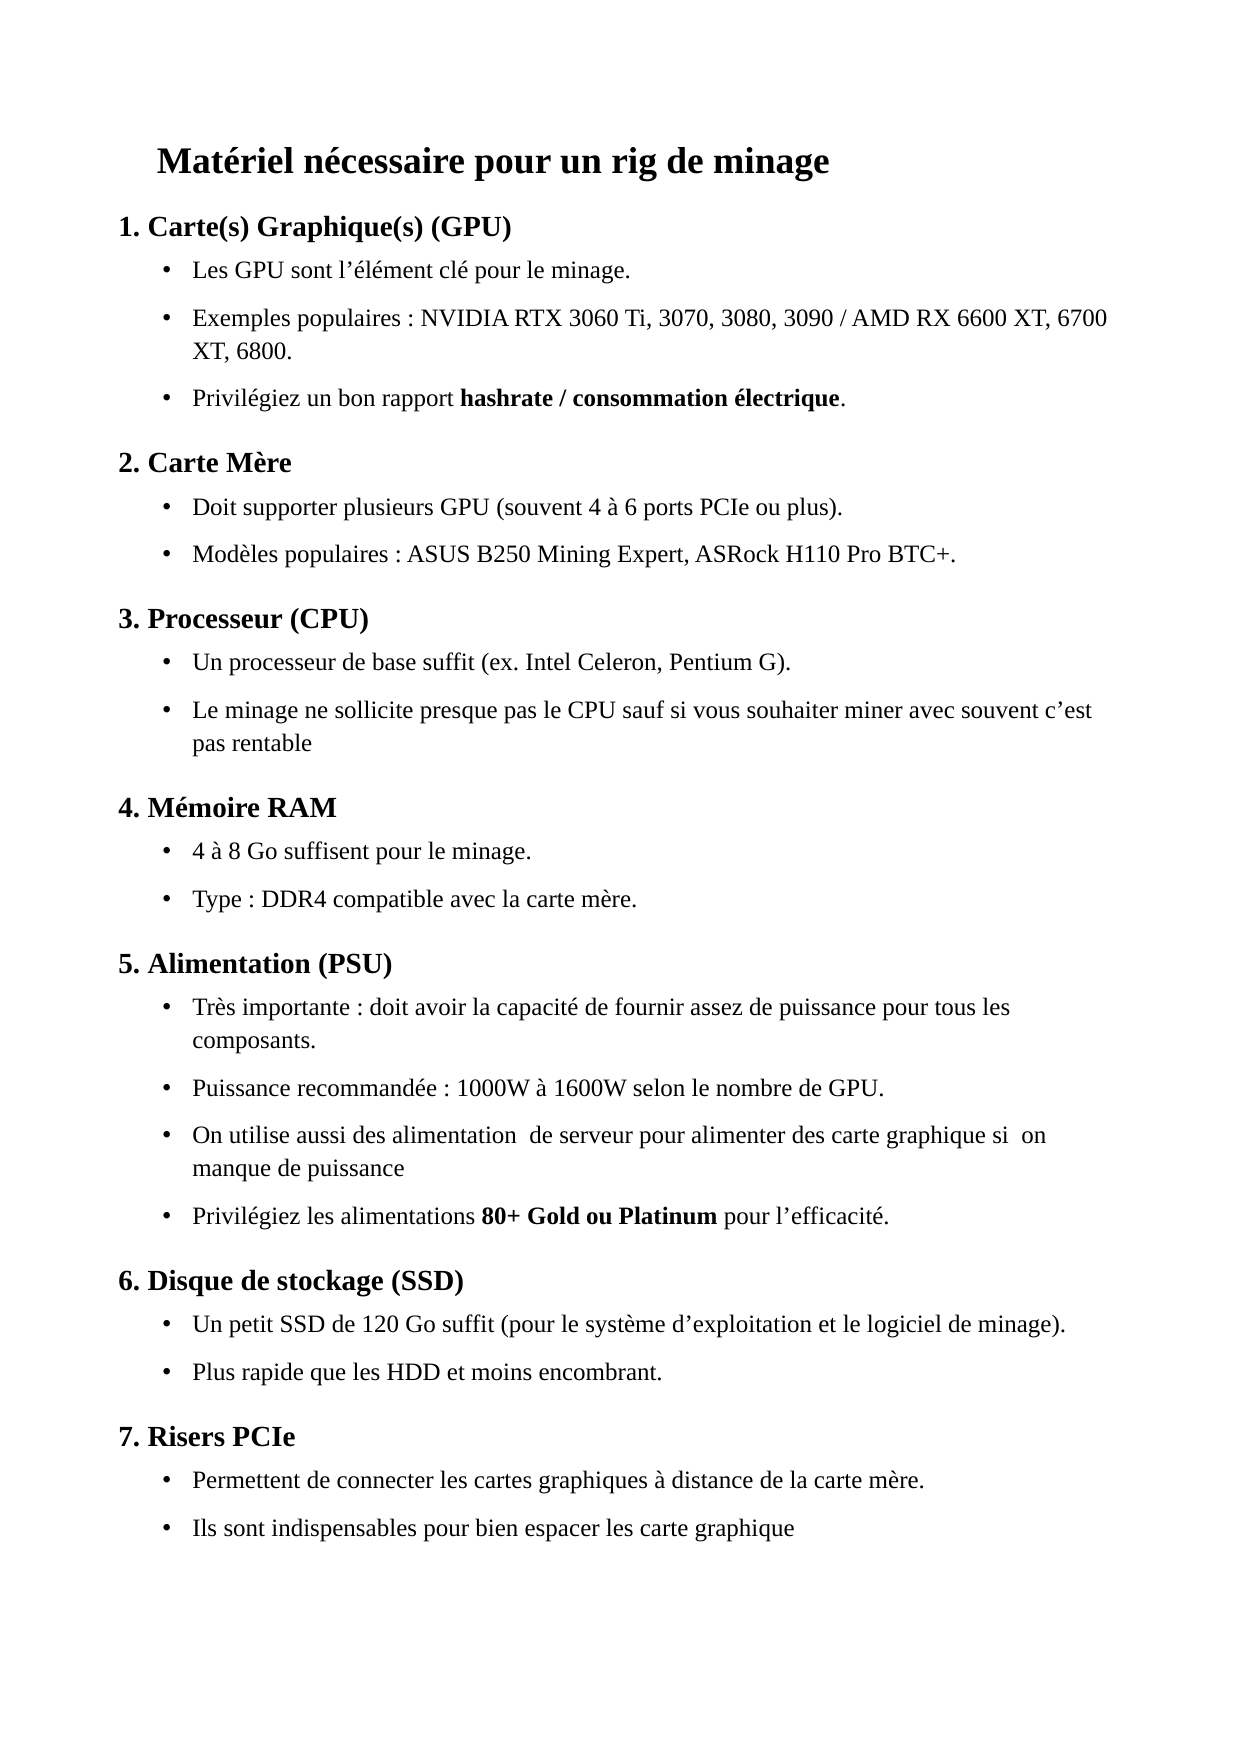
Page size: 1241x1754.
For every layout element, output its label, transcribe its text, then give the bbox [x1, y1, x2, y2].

list Type : DDR4 compatible avec la carte mère. [162, 884, 1122, 913]
list On utilise aussi des alimentation de serveur pour alimenter des carte graphique si on manque de puissance [162, 1120, 1122, 1182]
list Les GPU sont l’élément clé pour le minage. [162, 255, 1122, 284]
list Très importante : doit avoir la capacité de fournir assez de puissance pour tous les composants. [162, 992, 1122, 1054]
list Exemples populaires : NVIDIA RTX 3060 Ti, 3070, 3080, 3090 / AMD RX 6600 XT, 6700 XT, 6800. [162, 303, 1122, 364]
list Puissance recommandée : 1000W à 1600W selon le nombre de GPU. [162, 1073, 1122, 1102]
subtitle 6. Disque de stockage (SSD) [118, 1263, 1122, 1297]
list 4 à 8 Go suffisent pour le minage. [162, 836, 1122, 865]
list Modèles populaires : ASUS B250 Mining Expert, ASRock H110 Pro BTC+. [162, 539, 1122, 568]
list Privilégiez les alimentations 80+ Gold ou Platinum pour l’efficacité. [162, 1201, 1122, 1230]
subtitle 1. Carte(s) Graphique(s) (GPU) [118, 209, 1122, 243]
list Permettent de connecter les cartes graphiques à distance de la carte mère. [162, 1465, 1122, 1494]
list Ils sont indispensables pour bien espacer les carte graphique [162, 1513, 1122, 1541]
subtitle 3. Processeur (CPU) [118, 601, 1122, 635]
subtitle 4. Mémoire RAM [118, 790, 1122, 824]
list Un petit SSD de 120 Go suffit (pour le système d’exploitation et le logiciel de minage). [162, 1309, 1122, 1338]
subtitle 7. Risers PCIe [118, 1419, 1122, 1453]
list Plus rapide que les HDD et moins encombrant. [162, 1357, 1122, 1386]
subtitle 5. Alimentation (PSU) [118, 946, 1122, 980]
list Privilégiez un bon rapport hashrate / consommation électrique. [162, 383, 1122, 412]
subtitle 🧰 Matériel nécessaire pour un rig de minage [118, 139, 1122, 182]
subtitle 2. Carte Mère [118, 446, 1122, 479]
list Doit supporter plusieurs GPU (souvent 4 à 6 ports PCIe ou plus). [162, 492, 1122, 520]
list Le minage ne sollicite presque pas le CPU sauf si vous souhaiter miner avec souvent c’est pas rentable [162, 695, 1122, 757]
list Un processeur de base suffit (ex. Intel Celeron, Pentium G). [162, 647, 1122, 676]
